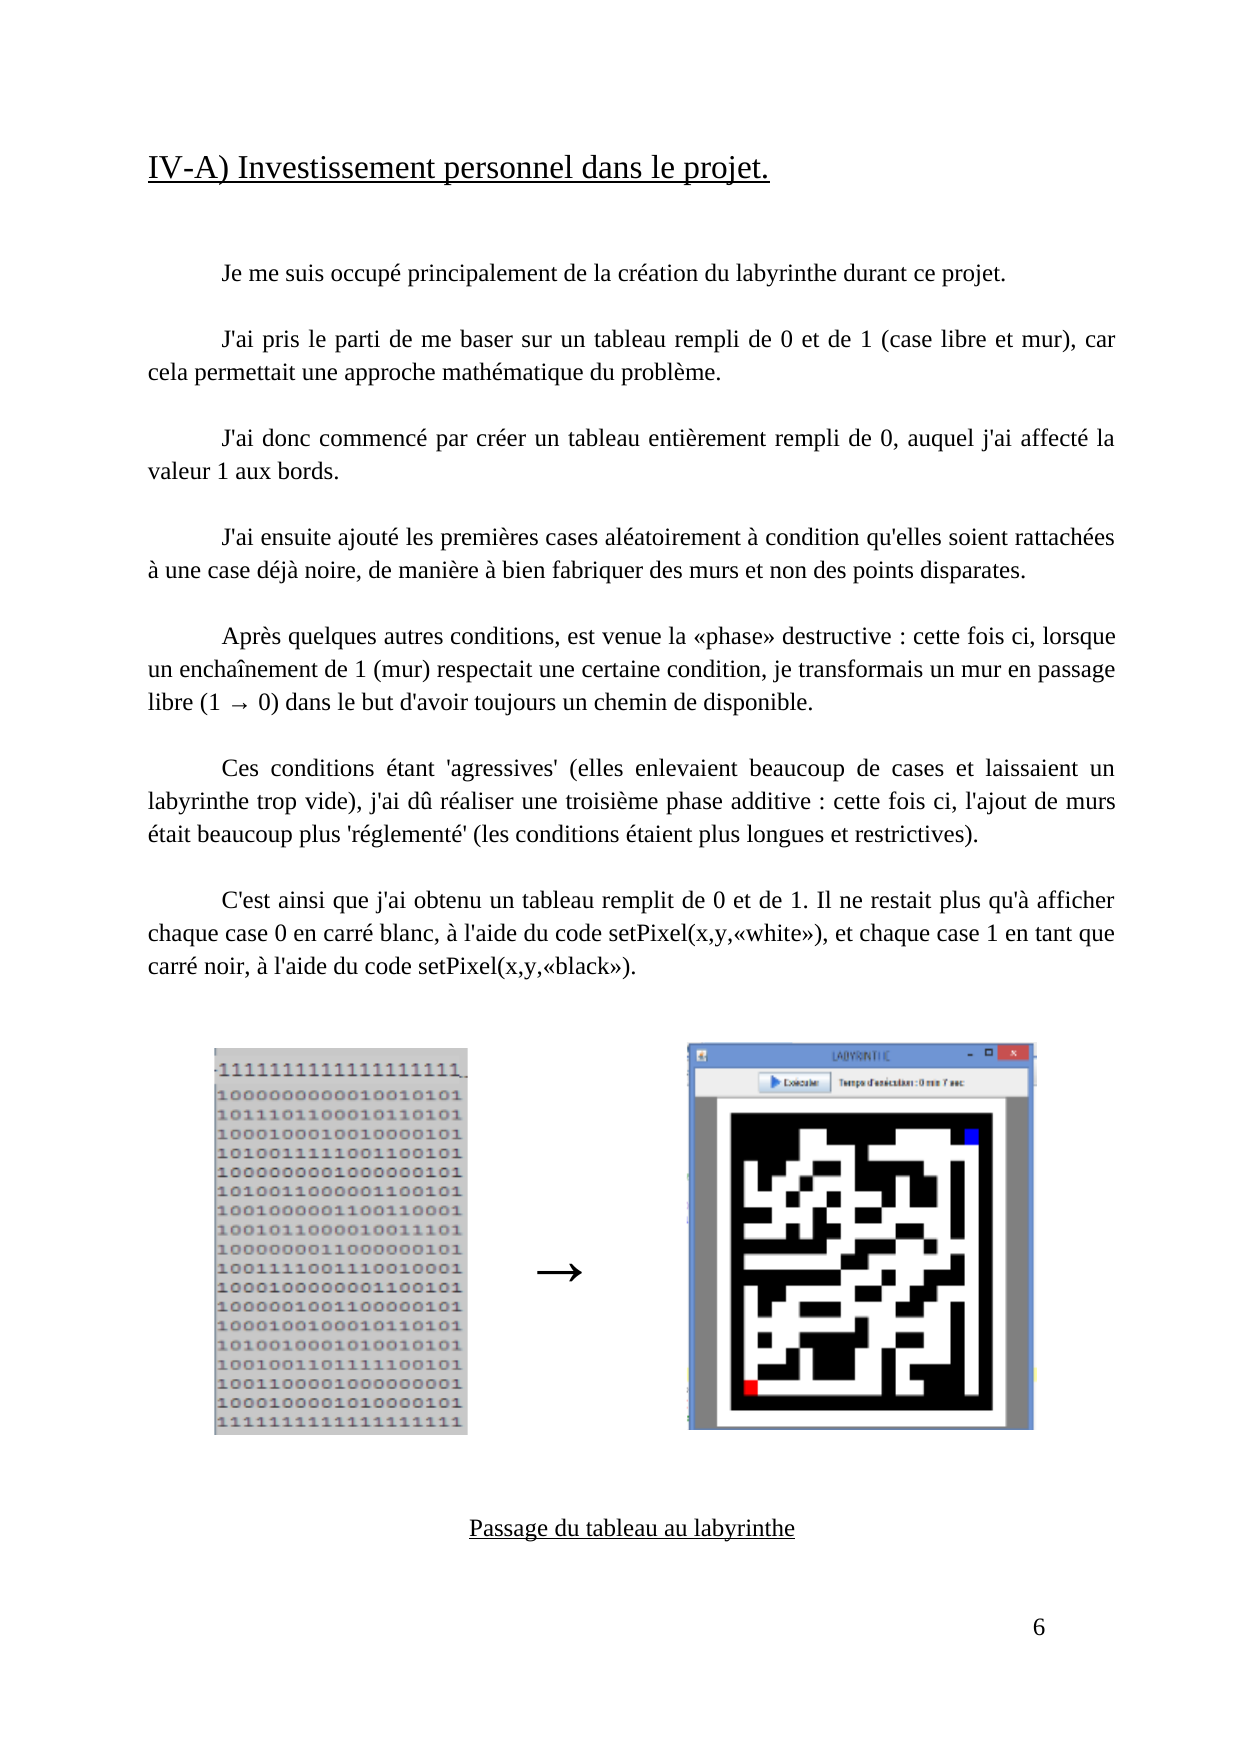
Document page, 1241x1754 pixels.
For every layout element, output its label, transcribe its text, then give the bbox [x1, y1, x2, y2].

text IV-A) Investissement personnel dans le projet. [148, 148, 1116, 186]
text Après quelques autres conditions, est venue la «phase» destructive : cette fois ci, lorsque un enchaînement de 1 (mur) respectait une certaine condition, je transformais un mur en passage libre (1 → 0) dans le but d'avoir toujours un chemin de disponible. [148, 621, 1116, 716]
text Passage du tableau au labyrinthe [148, 1513, 1116, 1541]
text J'ai ensuite ajouté les premières cases aléatoirement à condition qu'elles soient rattachées à une case déjà noire, de manière à bien fabriquer des murs et non des points disparates. [148, 522, 1116, 584]
text C'est ainsi que j'ai obtenu un tableau remplit de 0 et de 1. Il ne restait plus qu'à afficher chaque case 0 en carré blanc, à l'aide du code setPixel(x,y,«white»), et chaque case 1 en tant que carré noir, à l'aide du code setPixel(x,y,«black»). [148, 885, 1116, 980]
text J'ai donc commencé par créer un tableau entièrement rempli de 0, auquel j'ai affecté la valeur 1 aux bords. [148, 423, 1116, 484]
text [1037, 1215, 1116, 1302]
text → [468, 1215, 686, 1302]
text Ces conditions étant 'agressives' (elles enlevaient beaucoup de cases et laissaient un labyrinthe trop vide), j'ai dû réaliser une troisième phase additive : cette fois ci, l'ajout de murs était beaucoup plus 'réglementé' (les conditions étaient plus longues et restrictives). [148, 753, 1116, 848]
text [148, 1215, 213, 1302]
text J'ai pris le parti de me baser sur un tableau rempli de 0 et de 1 (case libre et mur), car cela permettait une approche mathématique du problème. [148, 324, 1116, 386]
text Je me suis occupé principalement de la création du labyrinthe durant ce projet. [148, 258, 1116, 286]
text 6 [148, 1612, 1116, 1640]
